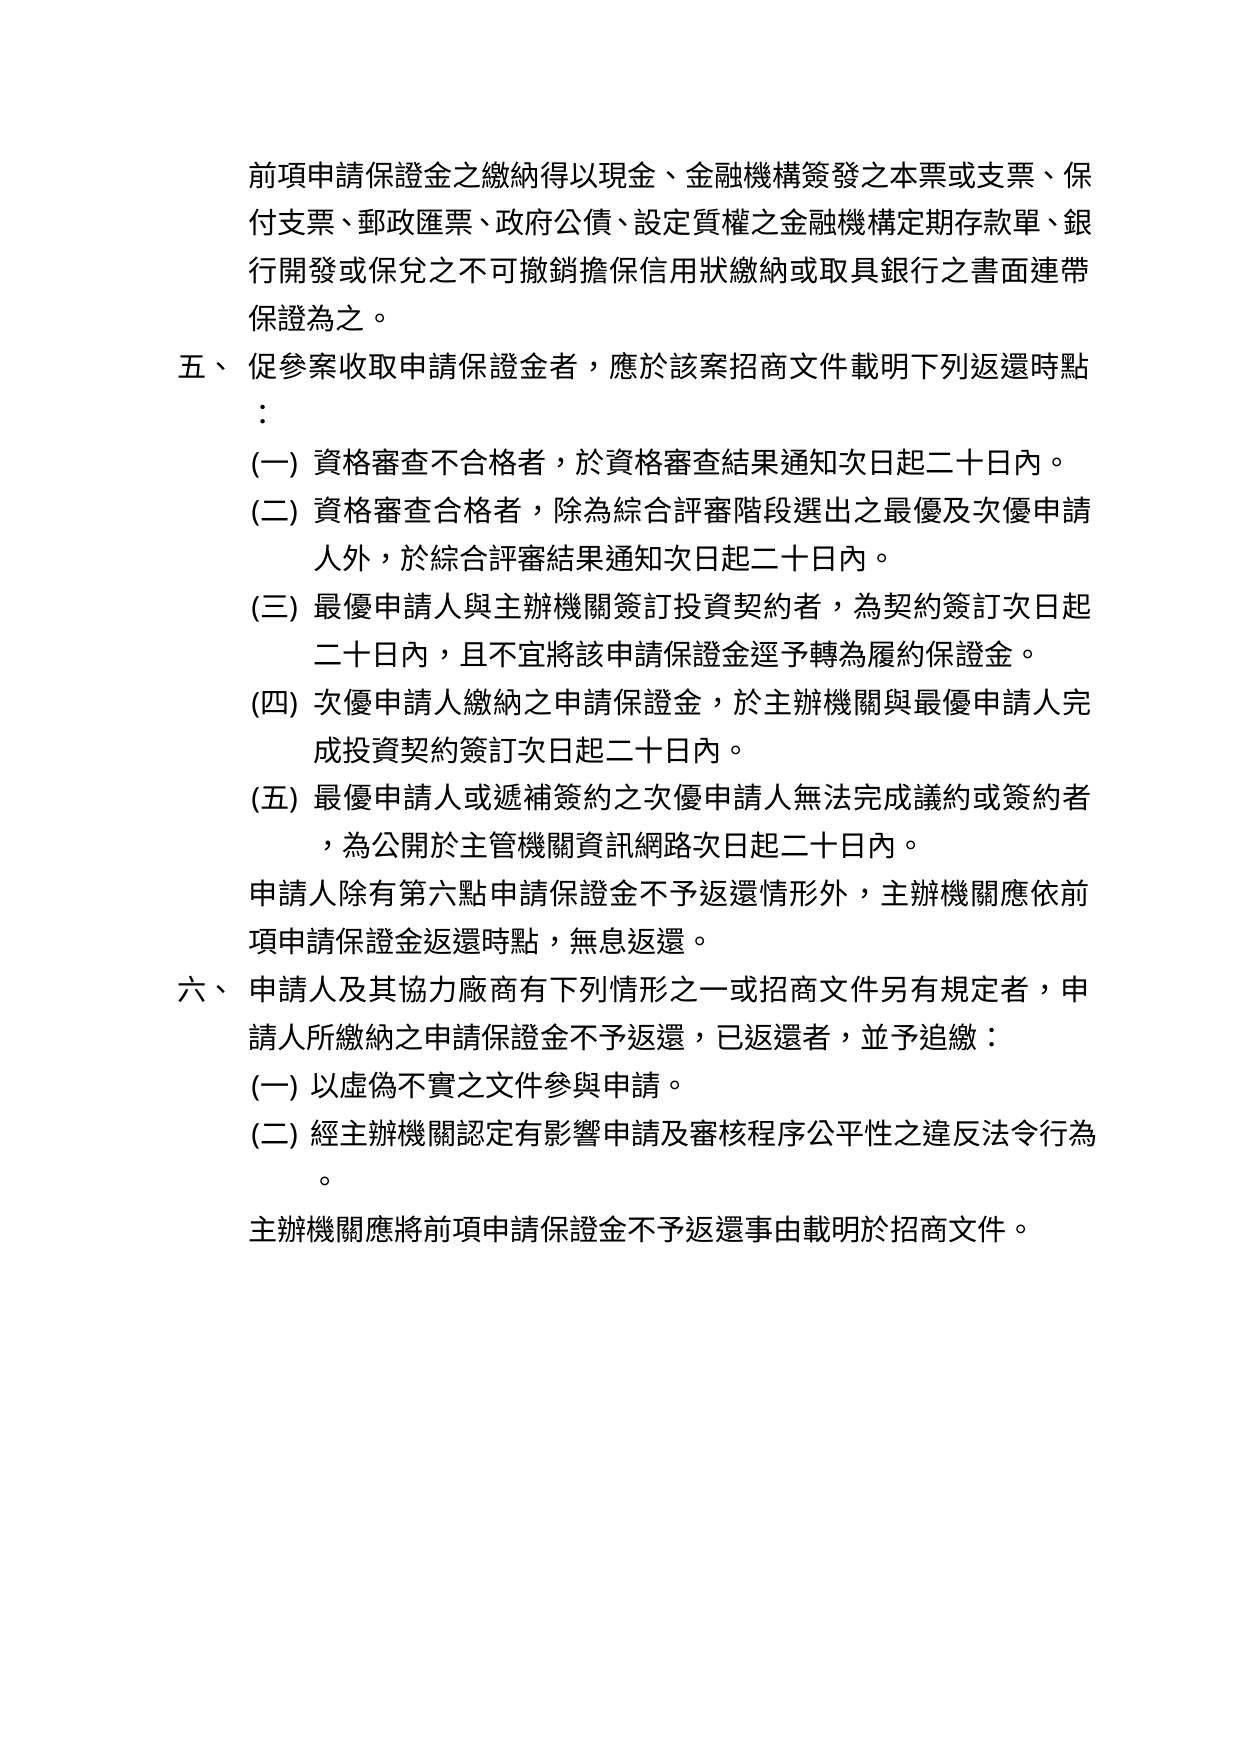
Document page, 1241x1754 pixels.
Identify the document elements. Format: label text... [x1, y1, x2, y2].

text 主辦機關應將前項申請保證金不予返還事由載明於招商文件。 [248, 1202, 1092, 1250]
list 資格審查不合格者，於資格審查結果通知次日起二十日內。 [251, 435, 1092, 483]
list 最優申請人與主辦機關簽訂投資契約者，為契約簽訂次日起二十日內，且不宜將該申請保證金逕予轉為履約保證金。 [251, 579, 1092, 675]
list 促參案收取申請保證金者，應於該案招商文件載明下列返還時點： [177, 339, 1092, 435]
text 前項申請保證金之繳納得以現金、金融機構簽發之本票或支票、保付支票、郵政匯票、政府公債、設定質權之金融機構定期存款單、銀行開發或保兌之不可撤銷擔保信用狀繳納或取具銀行之書面連帶保證為之。 [248, 148, 1092, 339]
list 最優申請人或遞補簽約之次優申請人無法完成議約或簽約者，為公開於主管機關資訊網路次日起二十日內。 [251, 771, 1092, 866]
list 資格審查合格者，除為綜合評審階段選出之最優及次優申請人外，於綜合評審結果通知次日起二十日內。 [251, 483, 1092, 579]
list 次優申請人繳納之申請保證金，於主辦機關與最優申請人完成投資契約簽訂次日起二十日內。 [251, 675, 1092, 771]
text 申請人除有第六點申請保證金不予返還情形外，主辦機關應依前項申請保證金返還時點，無息返還。 [248, 866, 1092, 962]
list 以虛偽不實之文件參與申請。 [251, 1058, 1092, 1106]
list 經主辦機關認定有影響申請及審核程序公平性之違反法令行為。 [251, 1106, 1092, 1202]
list 申請人及其協力廠商有下列情形之一或招商文件另有規定者，申請人所繳納之申請保證金不予返還，已返還者，並予追繳： [177, 962, 1092, 1058]
